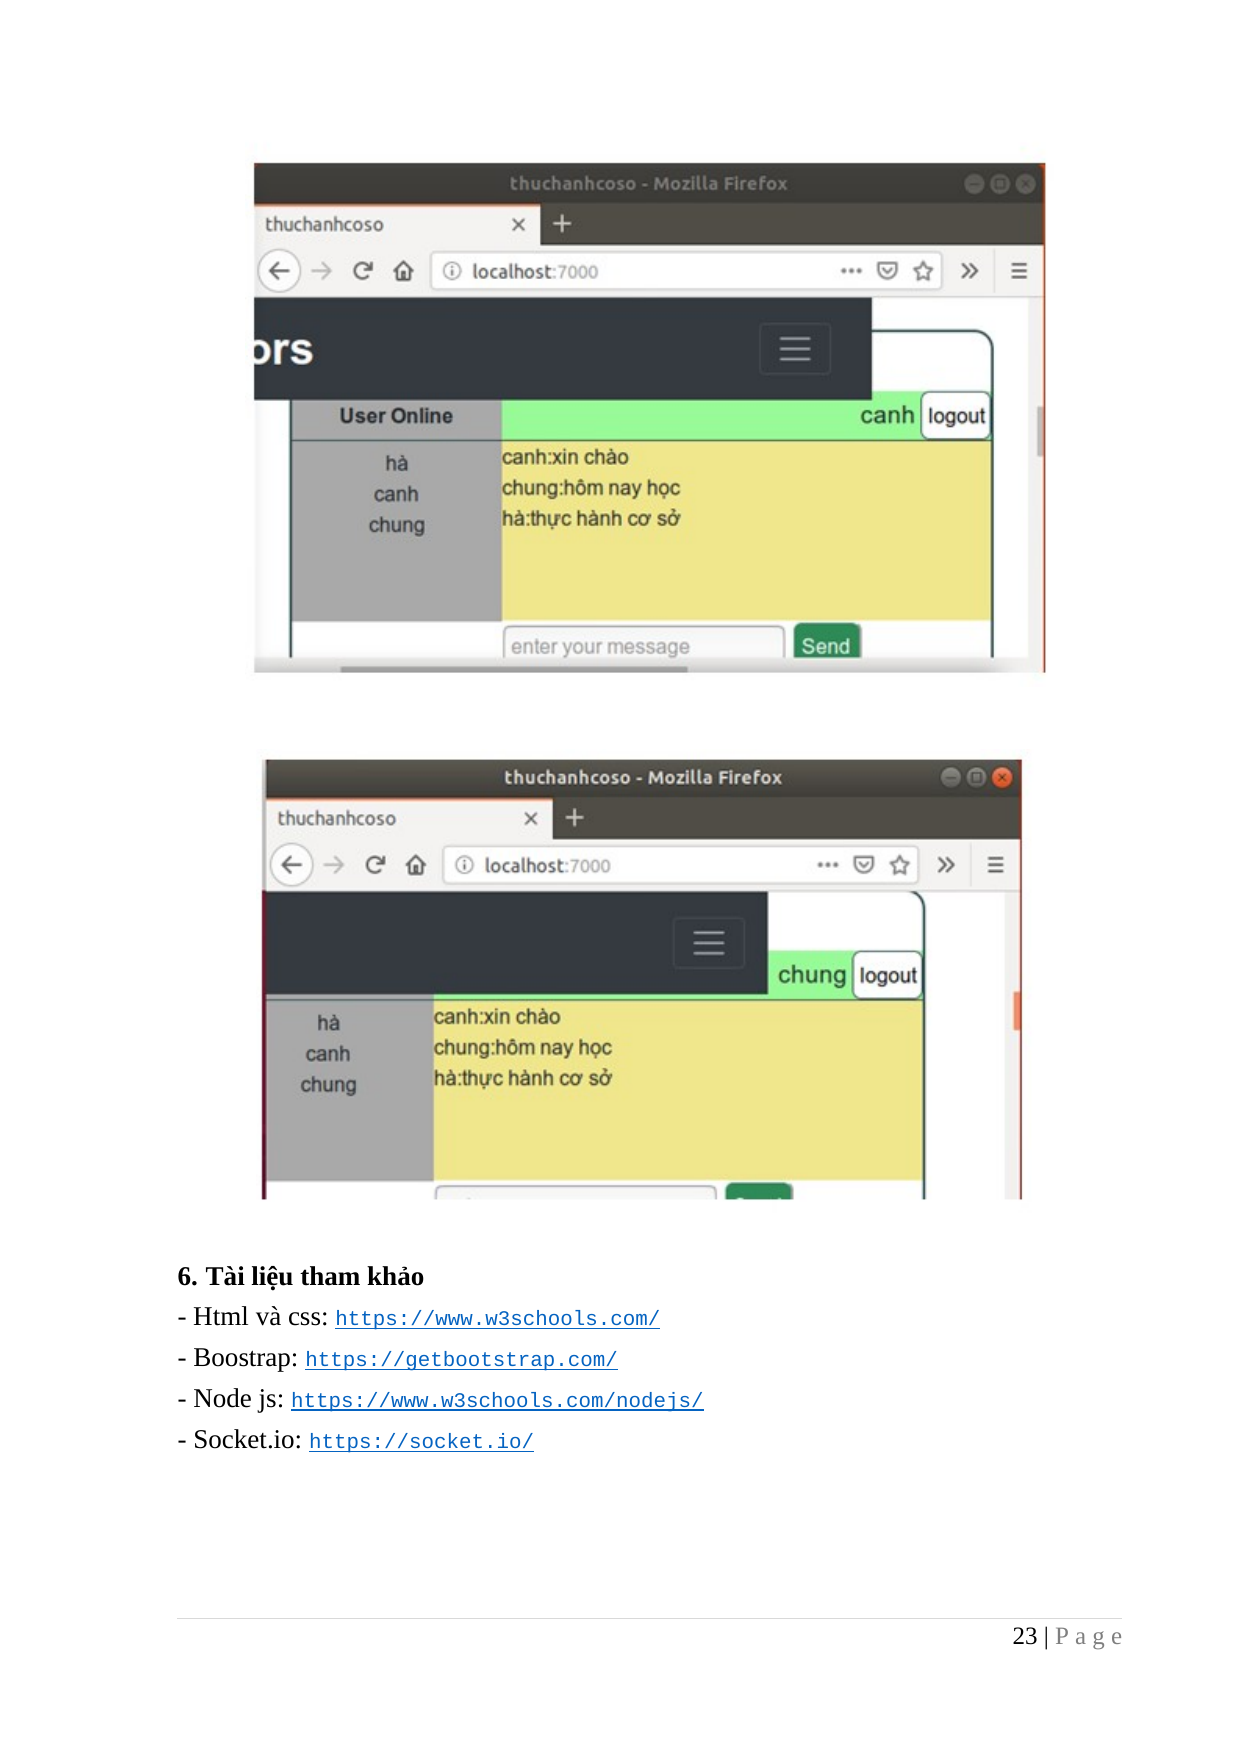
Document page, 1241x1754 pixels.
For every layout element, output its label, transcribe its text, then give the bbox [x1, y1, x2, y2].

picture [245, 118, 1055, 687]
subtitle Tài liệu tham khảo [177, 1260, 1122, 1291]
text - Boostrap: https://getbootstrap.com/ [177, 1341, 1122, 1373]
text - Node js: https://www.w3schools.com/nodejs/ [177, 1382, 1122, 1414]
text - Socket.io: https://socket.io/ [177, 1423, 1122, 1455]
text - Html và css: https://www.w3schools.com/ [177, 1300, 1122, 1332]
picture [256, 749, 1044, 1220]
